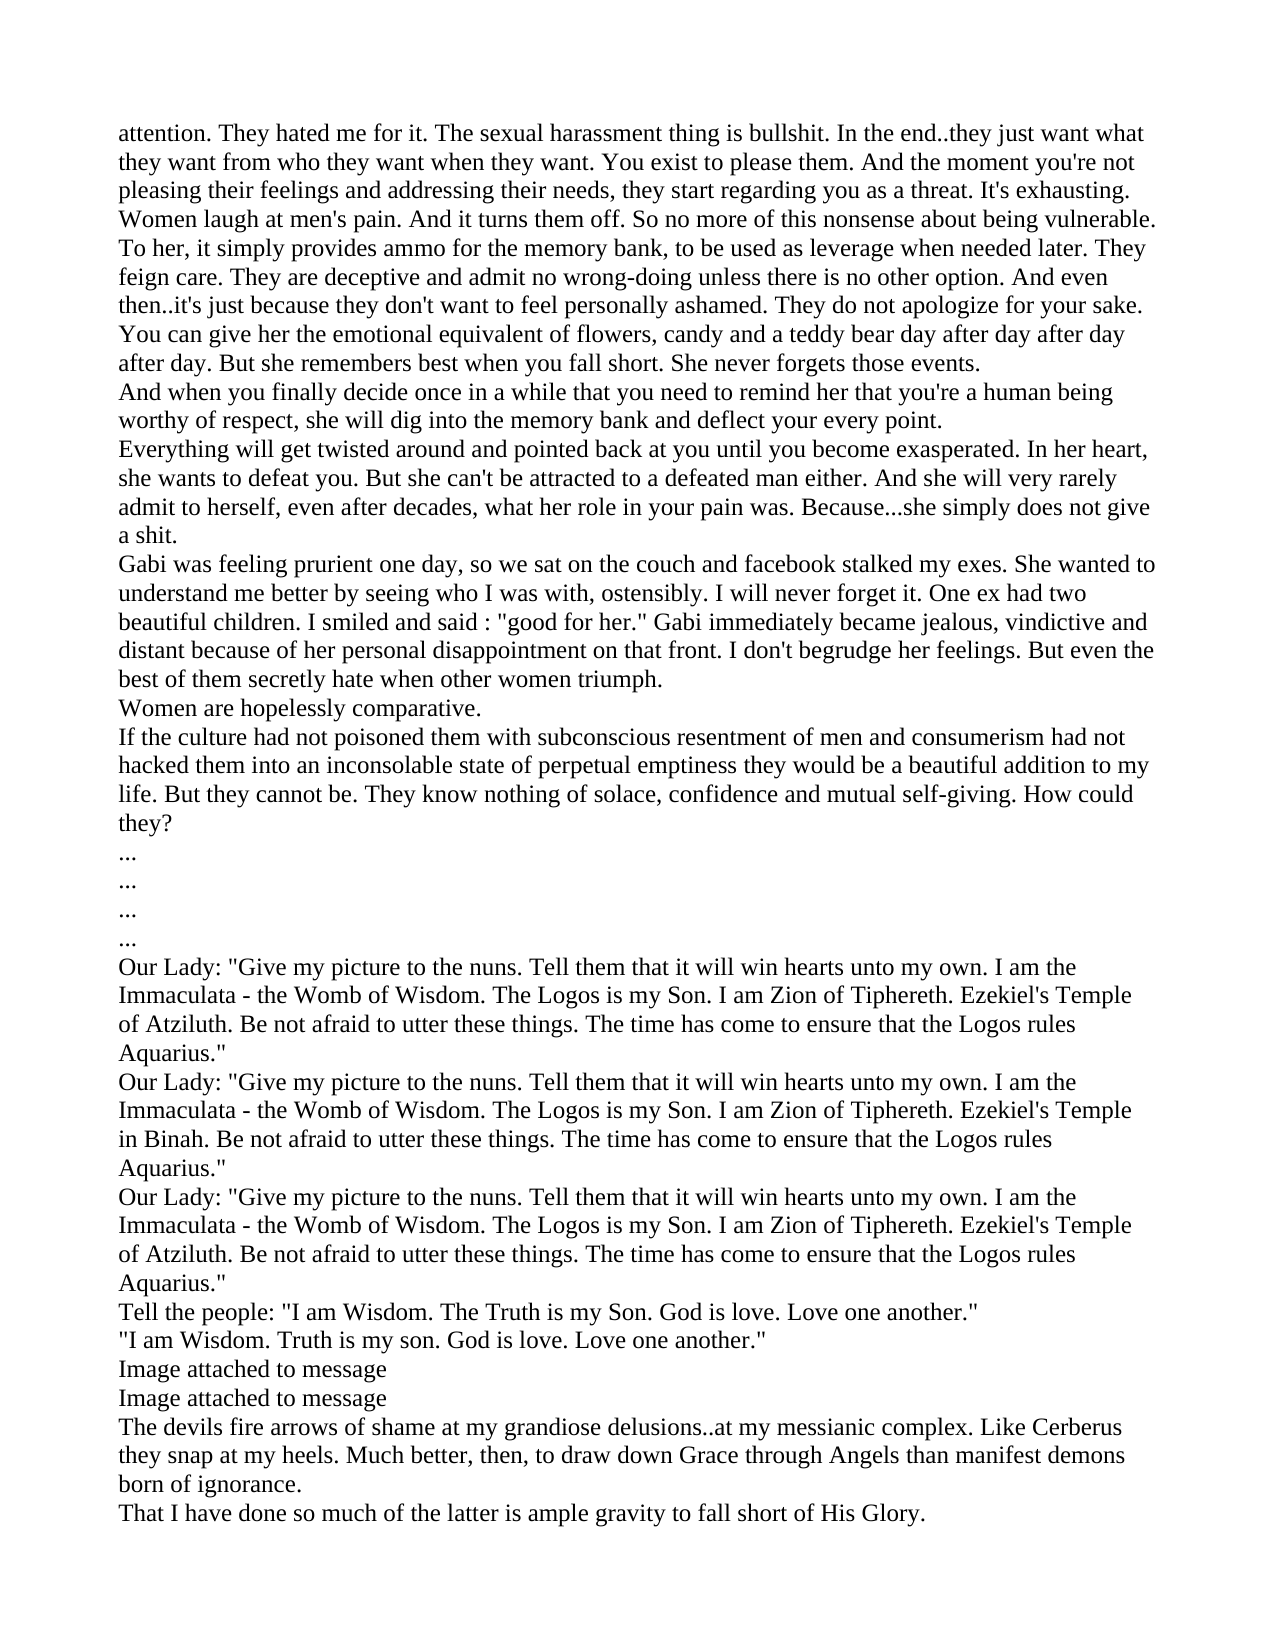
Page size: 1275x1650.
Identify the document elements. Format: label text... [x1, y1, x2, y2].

text You can give her the emotional equivalent of flowers, candy and a teddy bear day after day after day after day. But she remembers best when you fall short. She never forgets those events. [118, 319, 1157, 377]
text ... [118, 894, 1157, 923]
text Women are hopelessly comparative. [118, 693, 1157, 722]
text Our Lady: "Give my picture to the nuns. Tell them that it will win hearts unto my own. I am the Immaculata - the Womb of Wisdom. The Logos is my Son. I am Zion of Tiphereth. Ezekiel's Temple in Binah. Be not afraid to utter these things. The time has come to ensure that the Logos rules Aquarius." [118, 1067, 1157, 1182]
text "I am Wisdom. Truth is my son. God is love. Love one another." [118, 1326, 1157, 1354]
text The devils fire arrows of shame at my grandiose delusions..at my messianic complex. Like Cerberus they snap at my heels. Much better, then, to draw down Grace through Angels than manifest demons born of ignorance. [118, 1412, 1157, 1498]
text If the culture had not poisoned them with subconscious resentment of men and consumerism had not hacked them into an inconsolable state of perpetual emptiness they would be a beautiful addition to my life. But they cannot be. They know nothing of solace, confidence and mutual self-giving. How could they? [118, 722, 1157, 837]
text Gabi was feeling prurient one day, so we sat on the couch and facebook stalked my exes. She wanted to understand me better by seeing who I was with, ostensibly. I will never forget it. One ex had two beautiful children. I smiled and said : "good for her." Gabi immediately became jealous, vindictive and distant because of her personal disappointment on that front. I don't begrudge her feelings. But even the best of them secretly hate when other women triumph. [118, 549, 1157, 693]
text ... [118, 837, 1157, 866]
text That I have done so much of the latter is ample gravity to fall short of His Glory. [118, 1498, 1157, 1527]
text Our Lady: "Give my picture to the nuns. Tell them that it will win hearts unto my own. I am the Immaculata - the Womb of Wisdom. The Logos is my Son. I am Zion of Tiphereth. Ezekiel's Temple of Atziluth. Be not afraid to utter these things. The time has come to ensure that the Logos rules Aquarius." [118, 1182, 1157, 1297]
text ... [118, 866, 1157, 894]
text Everything will get twisted around and pointed back at you until you become exasperated. In her heart, she wants to defeat you. But she can't be attracted to a defeated man either. And she will very rarely admit to herself, even after decades, what her role in your pain was. Because...she simply does not give a shit. [118, 434, 1157, 549]
text Our Lady: "Give my picture to the nuns. Tell them that it will win hearts unto my own. I am the Immaculata - the Womb of Wisdom. The Logos is my Son. I am Zion of Tiphereth. Ezekiel's Temple of Atziluth. Be not afraid to utter these things. The time has come to ensure that the Logos rules Aquarius." [118, 952, 1157, 1067]
text Image attached to message [118, 1383, 1157, 1412]
text Tell the people: "I am Wisdom. The Truth is my Son. God is love. Love one another." [118, 1297, 1157, 1326]
text And when you finally decide once in a while that you need to remind her that you're a human being worthy of respect, she will dig into the memory bank and deflect your every point. [118, 377, 1157, 434]
text Image attached to message [118, 1354, 1157, 1383]
text Women laugh at men's pain. And it turns them off. So no more of this nonsense about being vulnerable. To her, it simply provides ammo for the memory bank, to be used as leverage when needed later. They feign care. They are deceptive and admit no wrong-doing unless there is no other option. And even then..it's just because they don't want to feel personally ashamed. They do not apologize for your sake. [118, 204, 1157, 319]
text ... [118, 923, 1157, 952]
text attention. They hated me for it. The sexual harassment thing is bullshit. In the end..they just want what they want from who they want when they want. You exist to please them. And the moment you're not pleasing their feelings and addressing their needs, they start regarding you as a threat. It's exhausting. [118, 118, 1157, 204]
